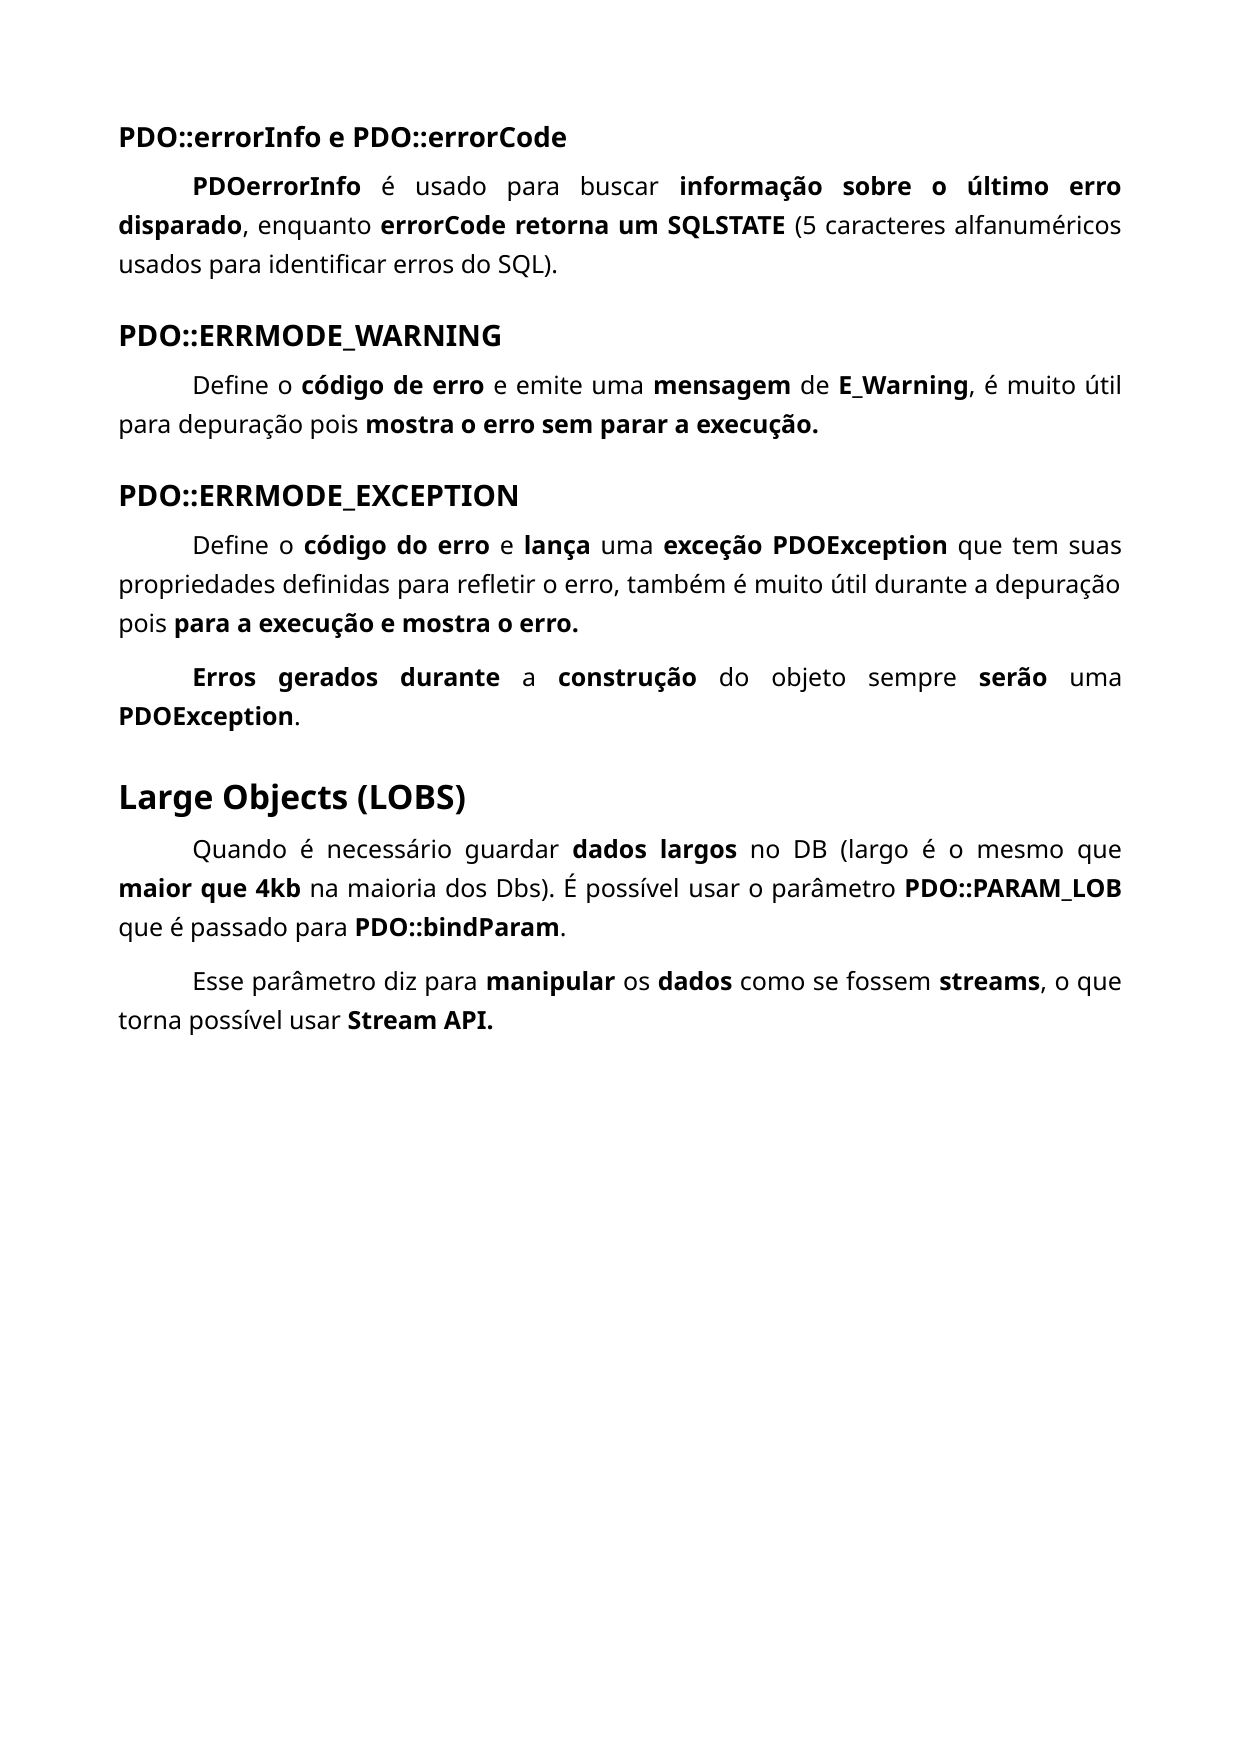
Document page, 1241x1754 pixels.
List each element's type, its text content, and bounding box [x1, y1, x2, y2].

text Quando é necessário guardar dados largos no DB (largo é o mesmo que maior que 4kb na maioria dos Dbs). É possível usar o parâmetro PDO::PARAM_LOB que é passado para PDO::bindParam. [118, 832, 1122, 944]
subtitle PDO::ERRMODE_EXCEPTION [118, 475, 1122, 515]
subtitle PDO::ERRMODE_WARNING [118, 315, 1122, 355]
text Define o código do erro e lança uma exceção PDOException que tem suas propriedades definidas para refletir o erro, também é muito útil durante a depuração pois para a execução e mostra o erro. [118, 527, 1122, 640]
subtitle PDO::errorInfo e PDO::errorCode [118, 118, 1122, 156]
text PDOerrorInfo é usado para buscar informação sobre o último erro disparado, enquanto errorCode retorna um SQLSTATE (5 caracteres alfanuméricos usados para identificar erros do SQL). [118, 168, 1122, 281]
text Esse parâmetro diz para manipular os dados como se fossem streams, o que torna possível usar Stream API. [118, 964, 1122, 1037]
text Define o código de erro e emite uma mensagem de E_Warning, é muito útil para depuração pois mostra o erro sem parar a execução. [118, 367, 1122, 441]
subtitle Large Objects (LOBS) [118, 773, 1122, 819]
text Erros gerados durante a construção do objeto sempre serão uma PDOException. [118, 659, 1122, 733]
